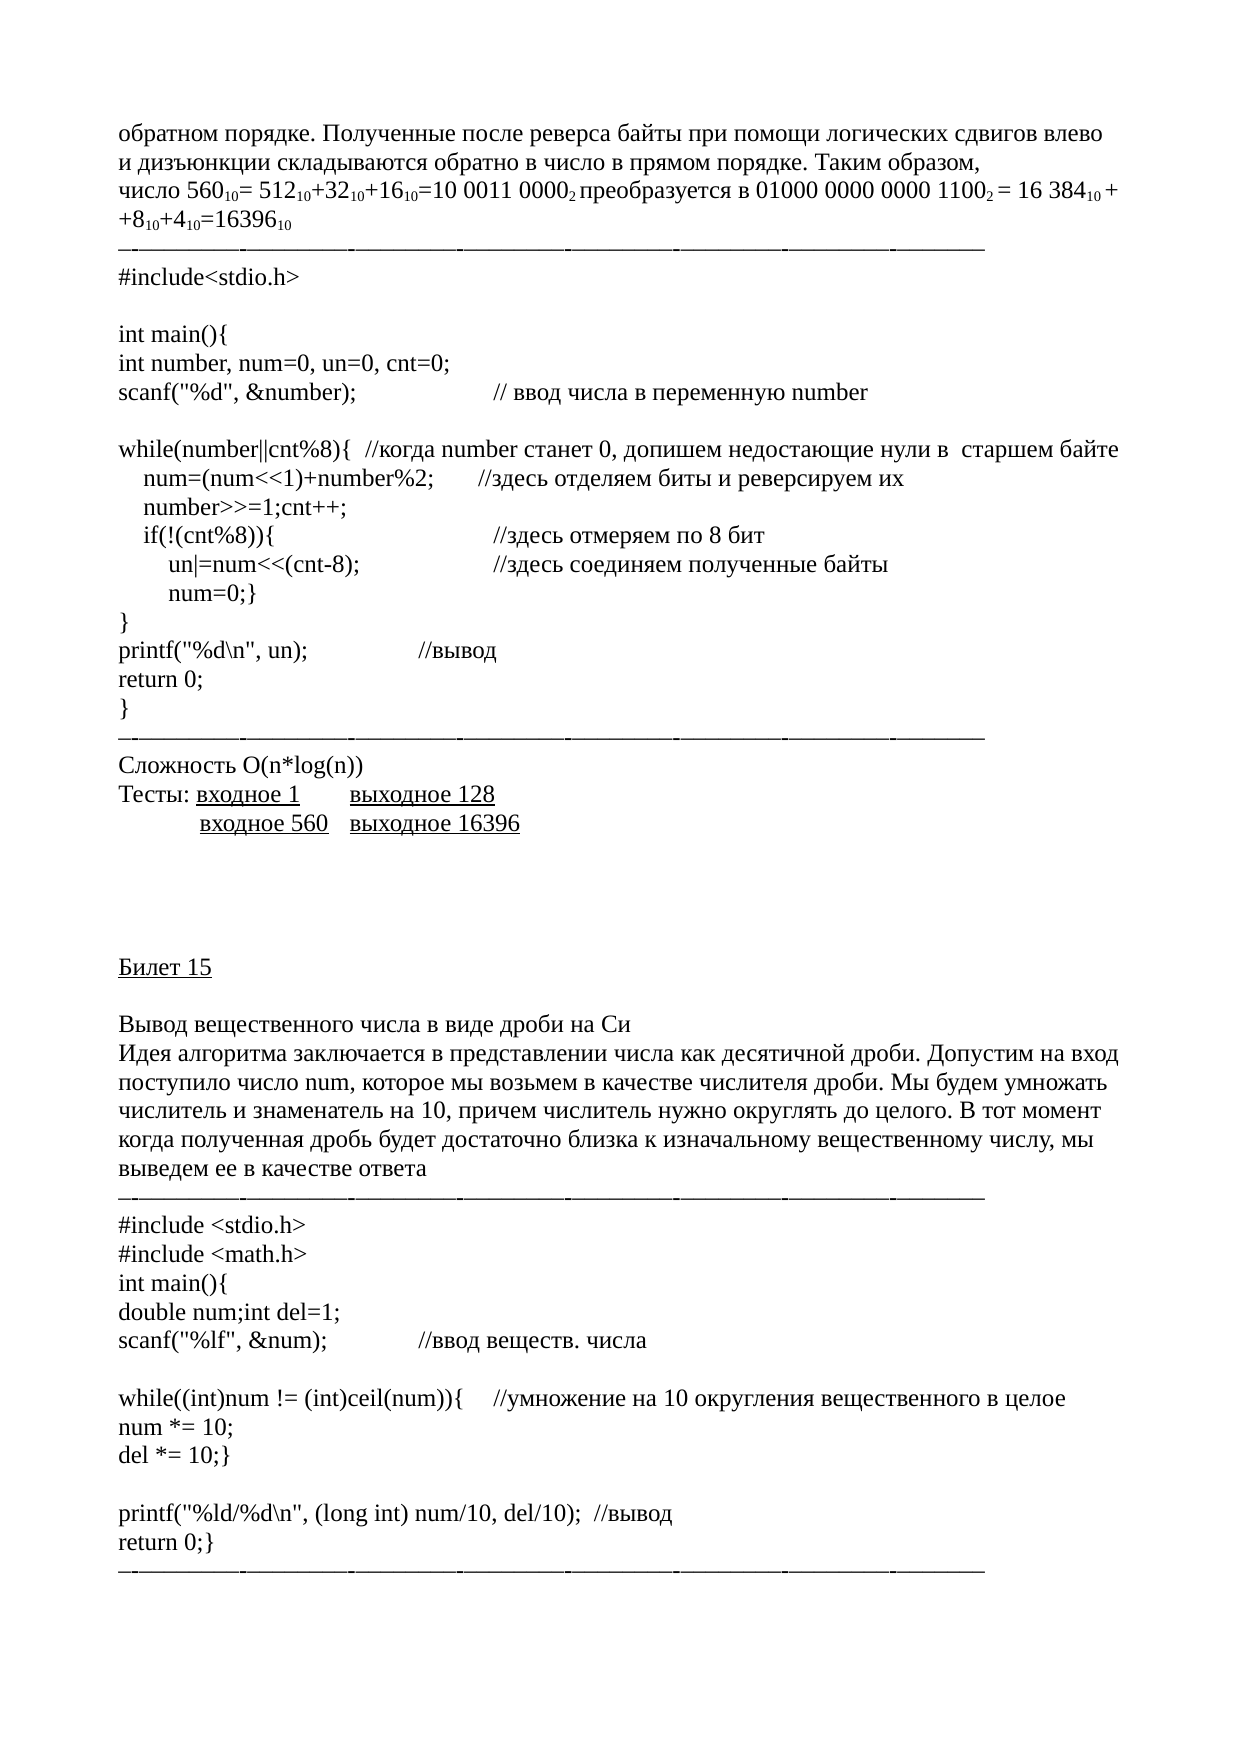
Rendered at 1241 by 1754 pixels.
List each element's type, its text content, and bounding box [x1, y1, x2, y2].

text int number, num=0, un=0, cnt=0; [118, 348, 1122, 377]
text –-––––––––-––––––––-––––––––-––––––––-––––––––-––––––––-––––––––-––––––– [118, 1182, 1122, 1211]
text scanf("%d", &number); // ввод числа в переменную number [118, 377, 1122, 406]
text int main(){ [118, 319, 1122, 348]
text un|=num<<(cnt-8); //здесь соединяем полученные байты [118, 549, 1122, 578]
text num=(num<<1)+number%2; //здесь отделяем биты и реверсируем их [118, 463, 1122, 492]
text double num;int del=1; [118, 1297, 1122, 1326]
text return 0; [118, 664, 1122, 693]
text #include <stdio.h> [118, 1211, 1122, 1239]
text Билет 15 [118, 952, 1122, 981]
text num *= 10; [118, 1412, 1122, 1441]
text –-––––––––-––––––––-––––––––-––––––––-––––––––-––––––––-––––––––-––––––– [118, 722, 1122, 751]
text Тесты: входное 1 выходное 128 [118, 779, 1122, 808]
text del *= 10;} [118, 1441, 1122, 1469]
text Идея алгоритма заключается в представлении числа как десятичной дроби. Допустим на вход поступило число num, которое мы возьмем в качестве числителя дроби. Мы будем умножать числитель и знаменатель на 10, причем числитель нужно округлять до целого. В тот момент когда полученная дробь будет достаточно близка к изначальному вещественному числу, мы выведем ее в качестве ответа [118, 1038, 1122, 1182]
text число 56010= 51210+3210+1610=10 0011 00002 преобразуется в 01000 0000 0000 11002 = 16 38410 + +810+410=1639610 [118, 176, 1122, 233]
text num=0;} [118, 578, 1122, 607]
text –-––––––––-––––––––-––––––––-––––––––-––––––––-––––––––-––––––––-––––––– [118, 233, 1122, 262]
text int main(){ [118, 1268, 1122, 1297]
text обратном порядке. Полученные после реверса байты при помощи логических сдвигов влево и дизъюнкции складываются обратно в число в прямом порядке. Таким образом, [118, 118, 1122, 176]
text if(!(cnt%8)){ //здесь отмеряем по 8 бит [118, 521, 1122, 549]
text } [118, 607, 1122, 636]
text } [118, 693, 1122, 722]
text scanf("%lf", &num); //ввод веществ. числа [118, 1326, 1122, 1354]
text #include <math.h> [118, 1239, 1122, 1268]
text #include<stdio.h> [118, 262, 1122, 291]
text printf("%ld/%d\n", (long int) num/10, del/10); //вывод [118, 1498, 1122, 1527]
text while((int)num != (int)ceil(num)){ //умножение на 10 округления вещественного в целое [118, 1383, 1122, 1412]
text printf("%d\n", un); //вывод [118, 636, 1122, 664]
text return 0;} [118, 1527, 1122, 1556]
text –-––––––––-––––––––-––––––––-––––––––-––––––––-––––––––-––––––––-––––––– [118, 1556, 1122, 1584]
text входное 560 выходное 16396 [118, 808, 1122, 837]
text while(number||cnt%8){ //когда number станет 0, допишем недостающие нули в старшем байте [118, 434, 1122, 463]
text Сложность O(n*log(n)) [118, 751, 1122, 779]
text Вывод вещественного числа в виде дроби на Си [118, 1009, 1122, 1038]
text number>>=1;cnt++; [118, 492, 1122, 521]
